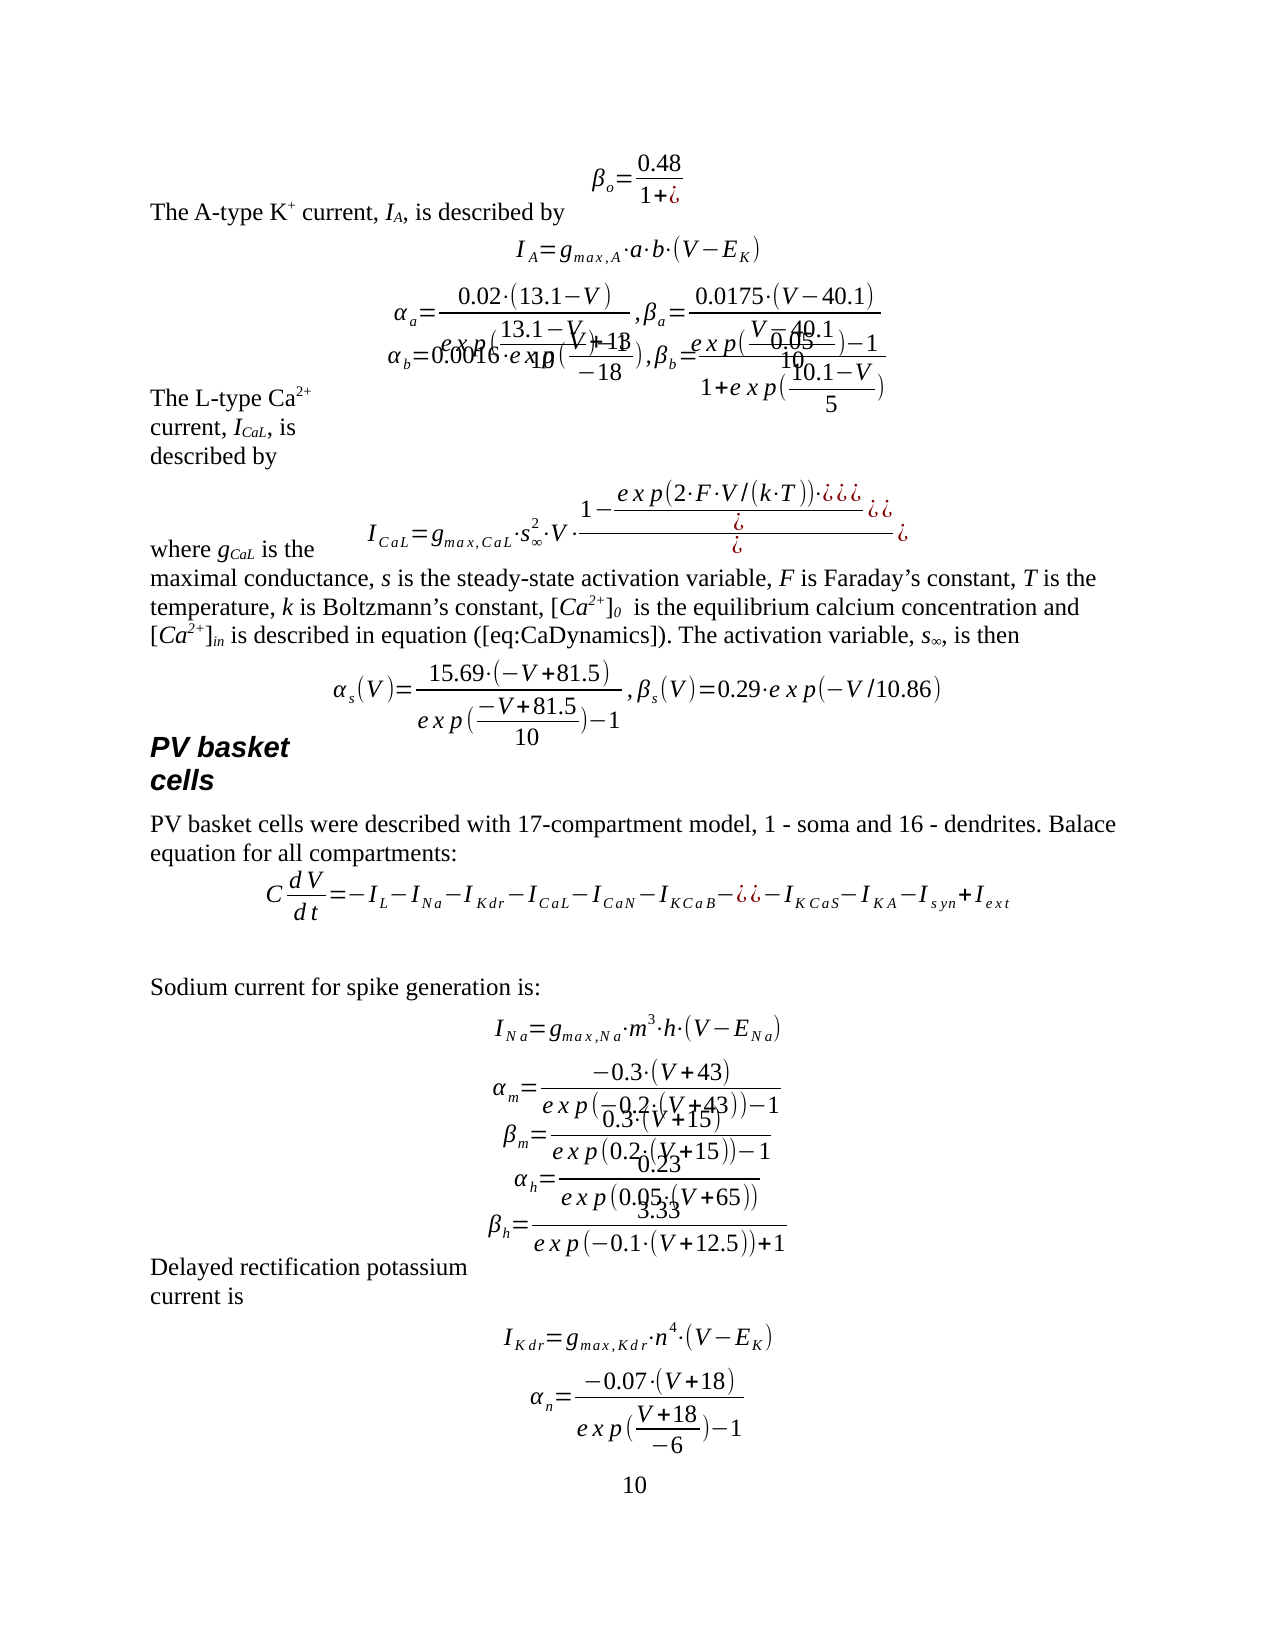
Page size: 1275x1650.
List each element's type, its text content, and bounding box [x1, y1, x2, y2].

text Sodium current for spike generation is: [150, 972, 1125, 1001]
text PV basket cells were described with 17-compartment model, 1 - soma and 16 - dendrites. Balace equation for all compartments: [150, 809, 1125, 867]
text where gCaL is the maximal conductance, s is the steady-state activation variable, F is Faraday’s constant, T is the temperature, k is Boltzmann’s constant, [Ca2+]0 is the equilibrium calcium concentration and [Ca2+]in is described in equation ([eq:CaDynamics]). The activation variable, s∞, is then [150, 534, 1125, 649]
text The L-type Ca2+ current, ICaL, is described by [150, 383, 1125, 469]
text The A-type K+ current, IA, is described by [150, 197, 1125, 225]
text Delayed rectification potassium current is [150, 1252, 1125, 1310]
subtitle PV basket cells [150, 730, 1125, 797]
